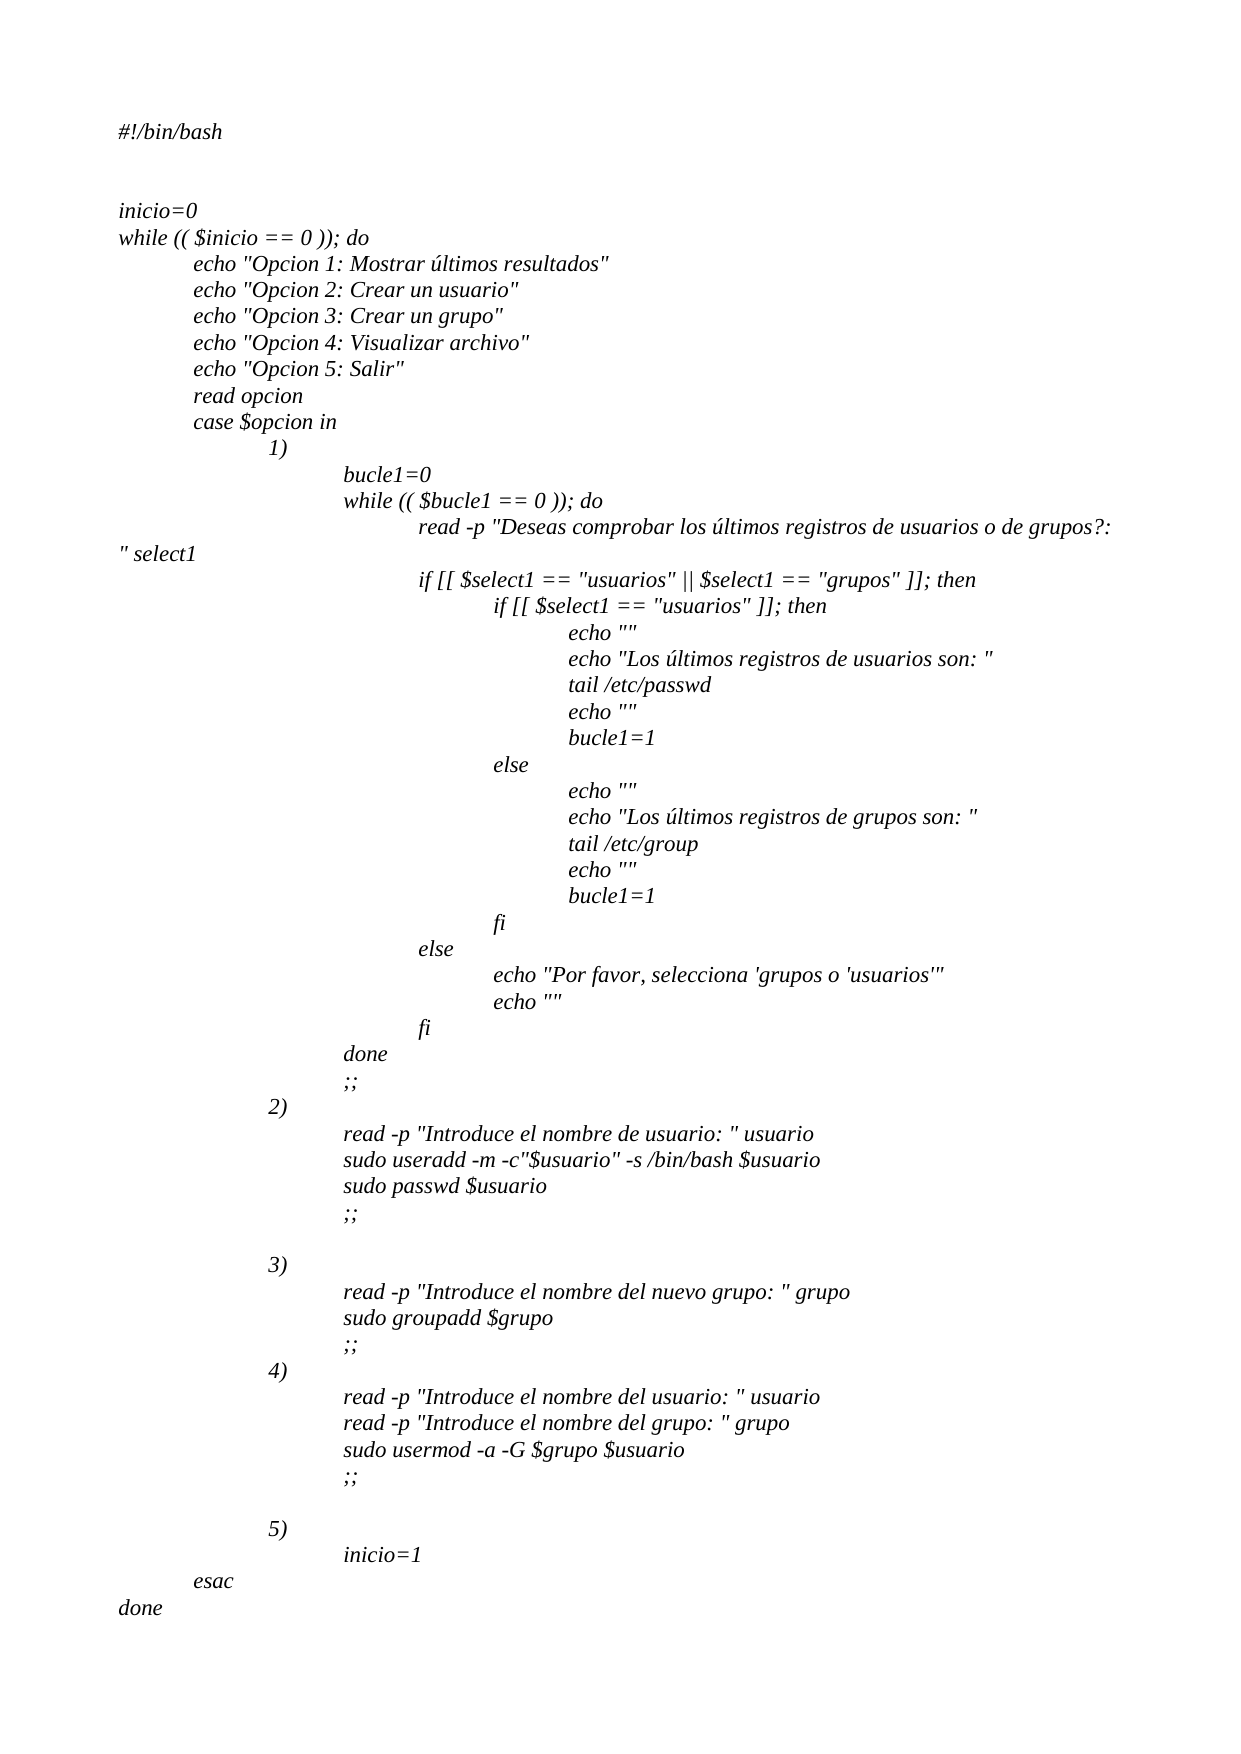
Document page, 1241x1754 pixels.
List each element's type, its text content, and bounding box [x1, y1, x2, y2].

text #!/bin/bash inicio=0 while (( $inicio == 0 )); do echo "Opcion 1: Mostrar últimos resultados" echo "Opcion 2: Crear un usuario" echo "Opcion 3: Crear un grupo" echo "Opcion 4: Visualizar archivo" echo "Opcion 5: Salir" read opcion case $opcion in 1) bucle1=0 while (( $bucle1 == 0 )); do read -p "Deseas comprobar los últimos registros de usuarios o de grupos?: " select1 if [[ $select1 == "usuarios" || $select1 == "grupos" ]]; then if [[ $select1 == "usuarios" ]]; then echo "" echo "Los últimos registros de usuarios son: " tail /etc/passwd echo "" bucle1=1 else echo "" echo "Los últimos registros de grupos son: " tail /etc/group echo "" bucle1=1 fi else echo "Por favor, selecciona 'grupos o 'usuarios'" echo "" fi done ;; 2) read -p "Introduce el nombre de usuario: " usuario sudo useradd -m -c"$usuario" -s /bin/bash $usuario sudo passwd $usuario ;; 3) read -p "Introduce el nombre del nuevo grupo: " grupo sudo groupadd $grupo ;; 4) read -p "Introduce el nombre del usuario: " usuario read -p "Introduce el nombre del grupo: " grupo sudo usermod -a -G $grupo $usuario ;; 5) inicio=1 esac done [118, 118, 1122, 1620]
